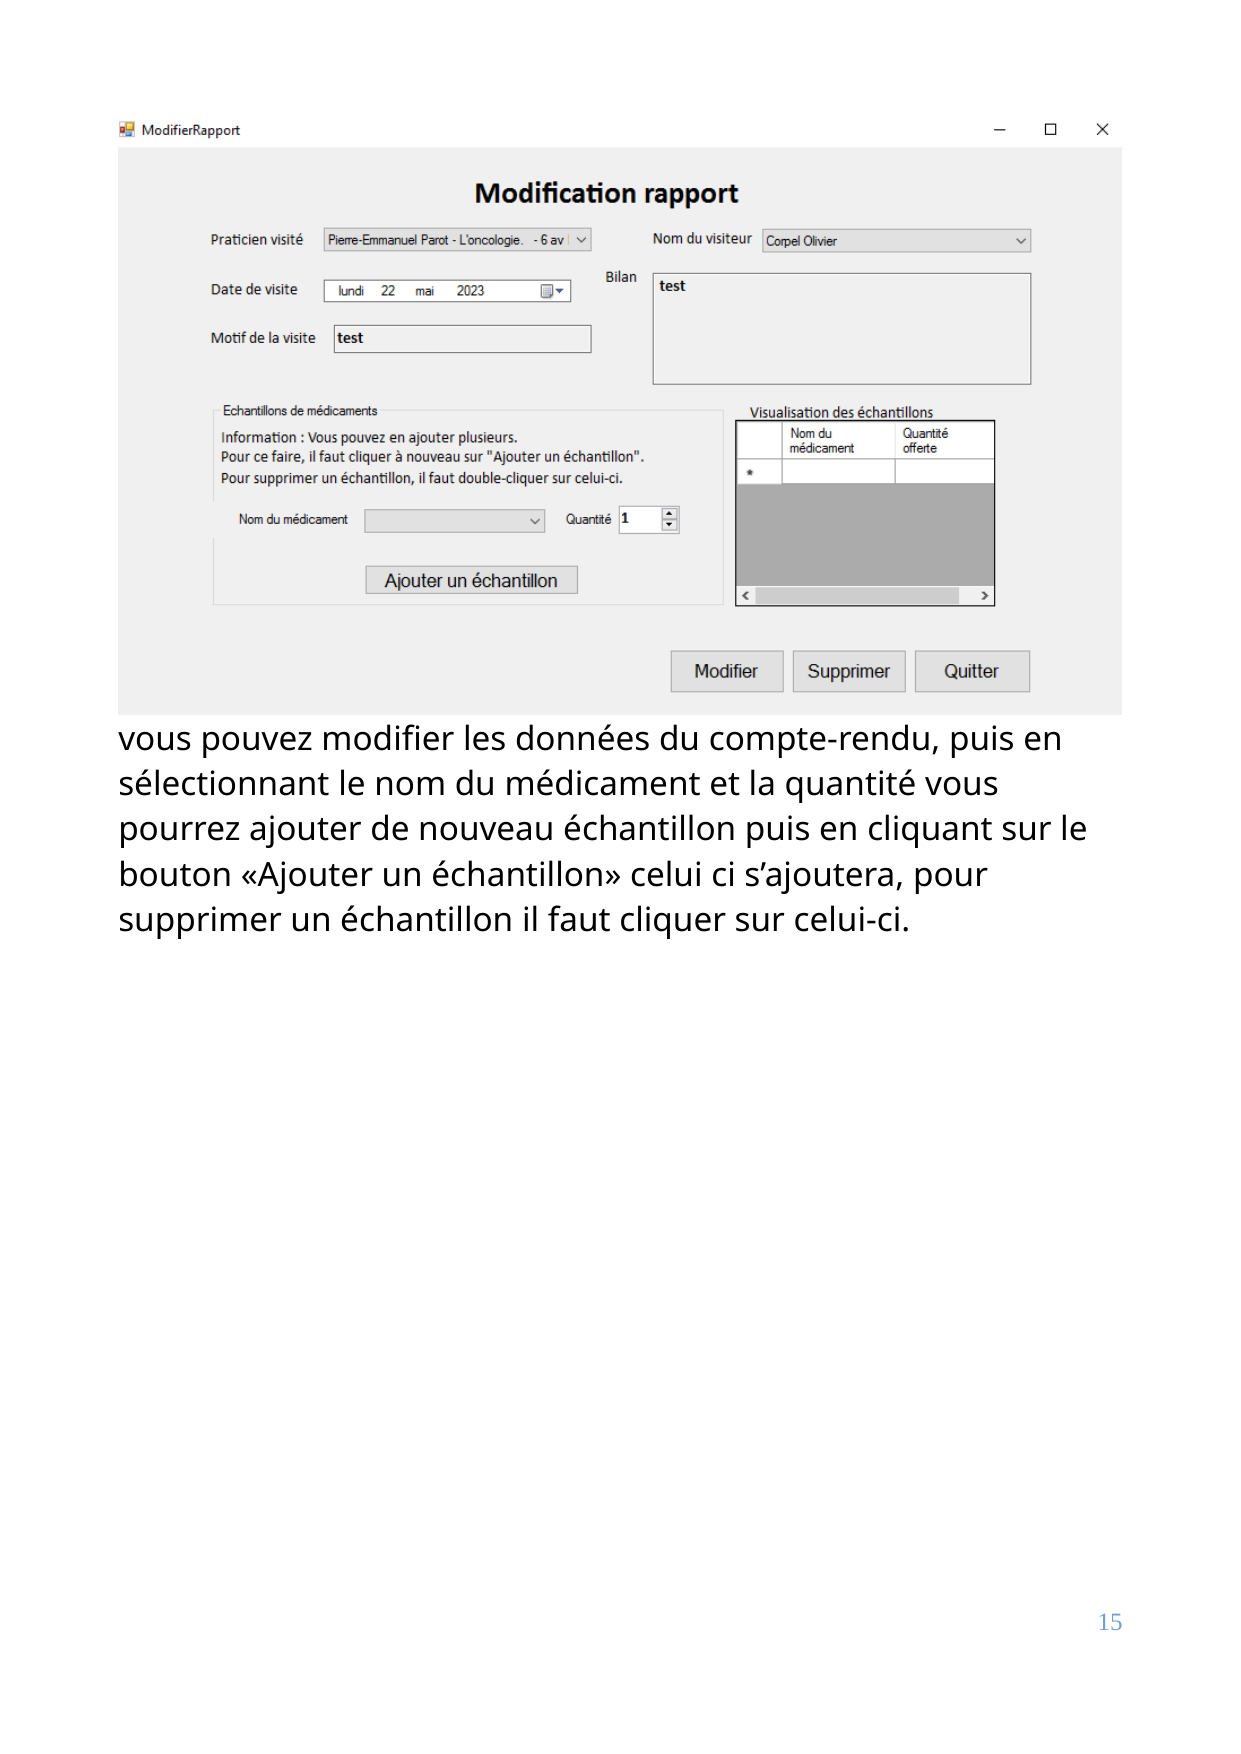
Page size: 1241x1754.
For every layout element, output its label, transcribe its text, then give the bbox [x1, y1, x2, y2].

picture [118, 118, 1123, 715]
text vous pouvez modifier les données du compte-rendu, puis en sélectionnant le nom du médicament et la quantité vous pourrez ajouter de nouveau échantillon puis en cliquant sur le bouton «Ajouter un échantillon» celui ci s’ajoutera, pour supprimer un échantillon il faut cliquer sur celui-ci. [118, 715, 1122, 941]
